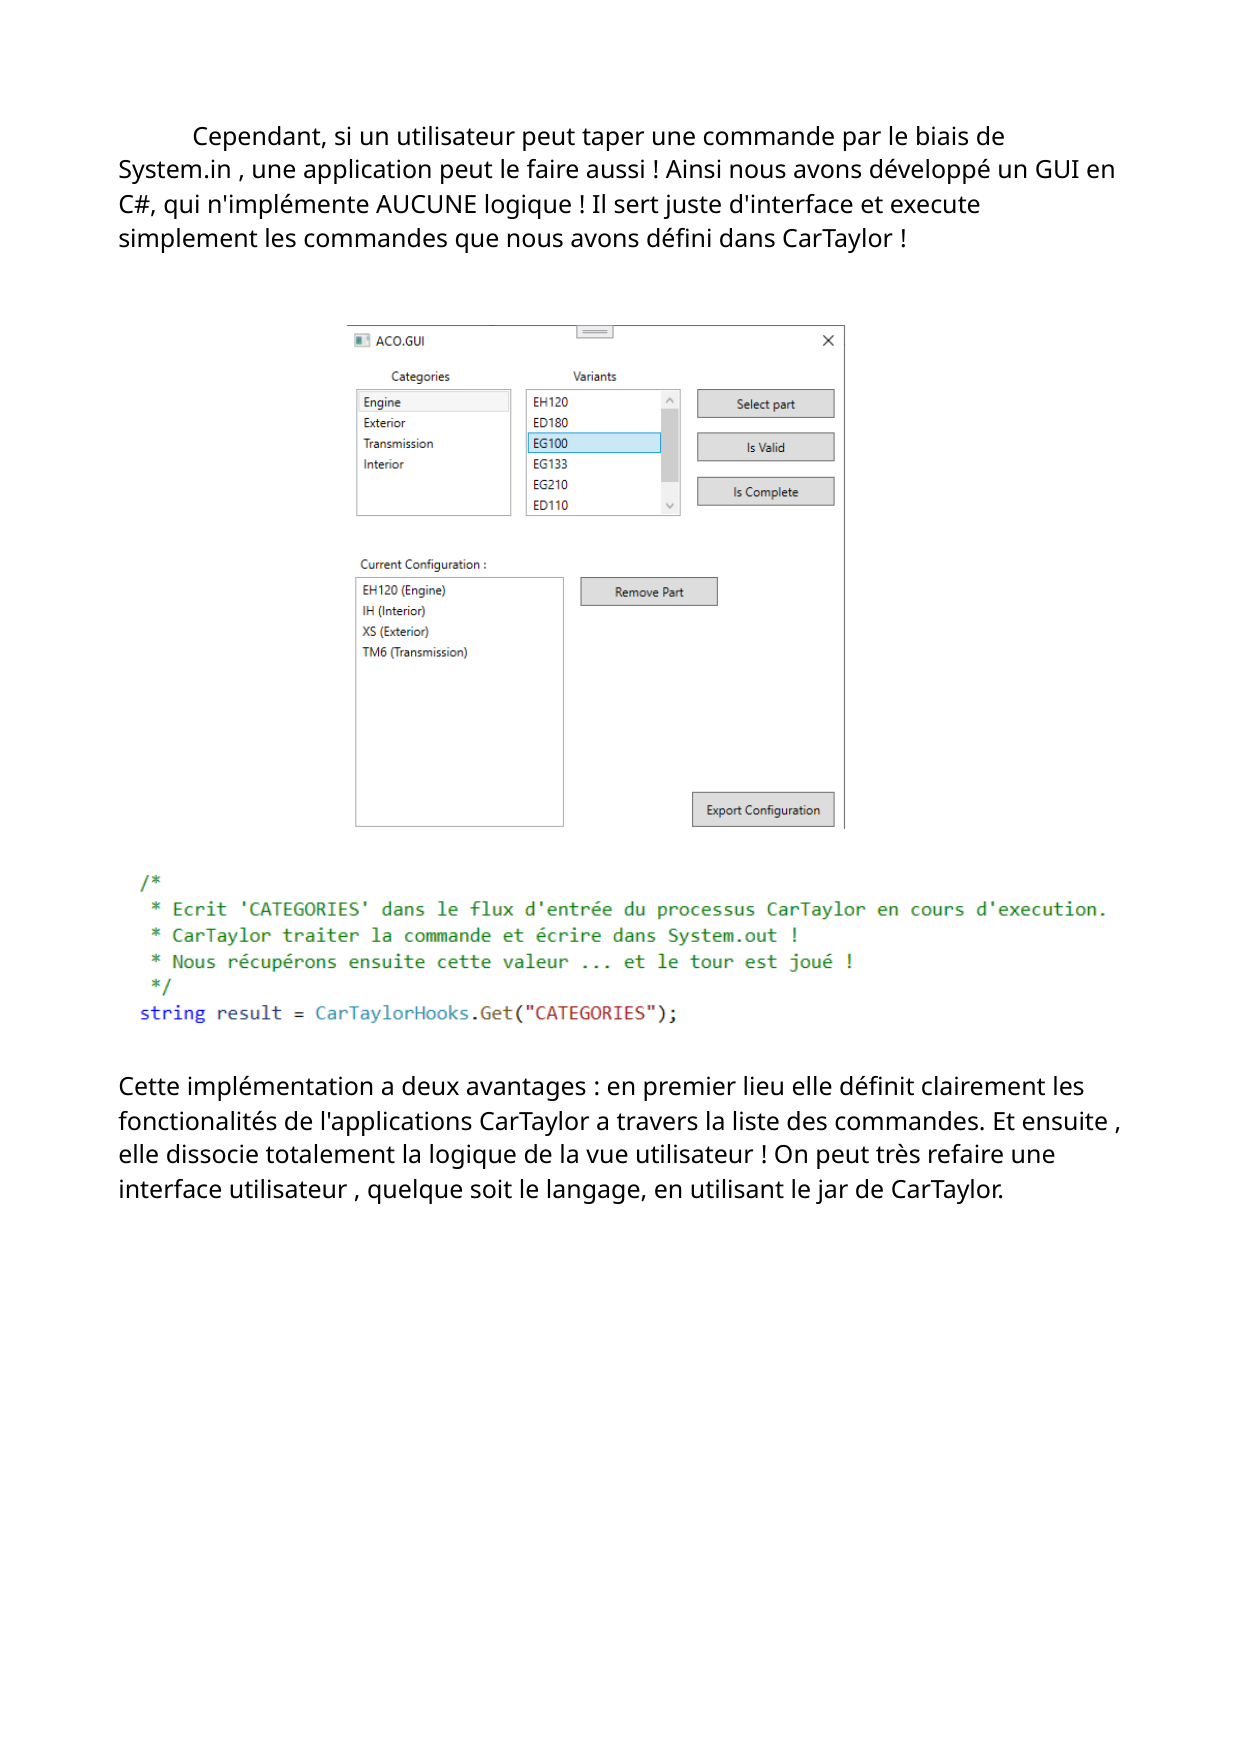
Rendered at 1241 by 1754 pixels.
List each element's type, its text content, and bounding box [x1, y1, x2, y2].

picture [346, 325, 846, 829]
text Cependant, si un utilisateur peut taper une commande par le biais de System.in , une application peut le faire aussi ! Ainsi nous avons développé un GUI en C#, qui n'implémente AUCUNE logique ! Il sert juste d'interface et execute simplement les commandes que nous avons défini dans CarTaylor ! [118, 118, 1122, 254]
picture [126, 862, 1131, 1035]
text Cette implémentation a deux avantages : en premier lieu elle définit clairement les fonctionalités de l'applications CarTaylor a travers la liste des commandes. Et ensuite , elle dissocie totalement la logique de la vue utilisateur ! On peut très refaire une interface utilisateur , quelque soit le langage, en utilisant le jar de CarTaylor. [118, 1069, 1122, 1205]
